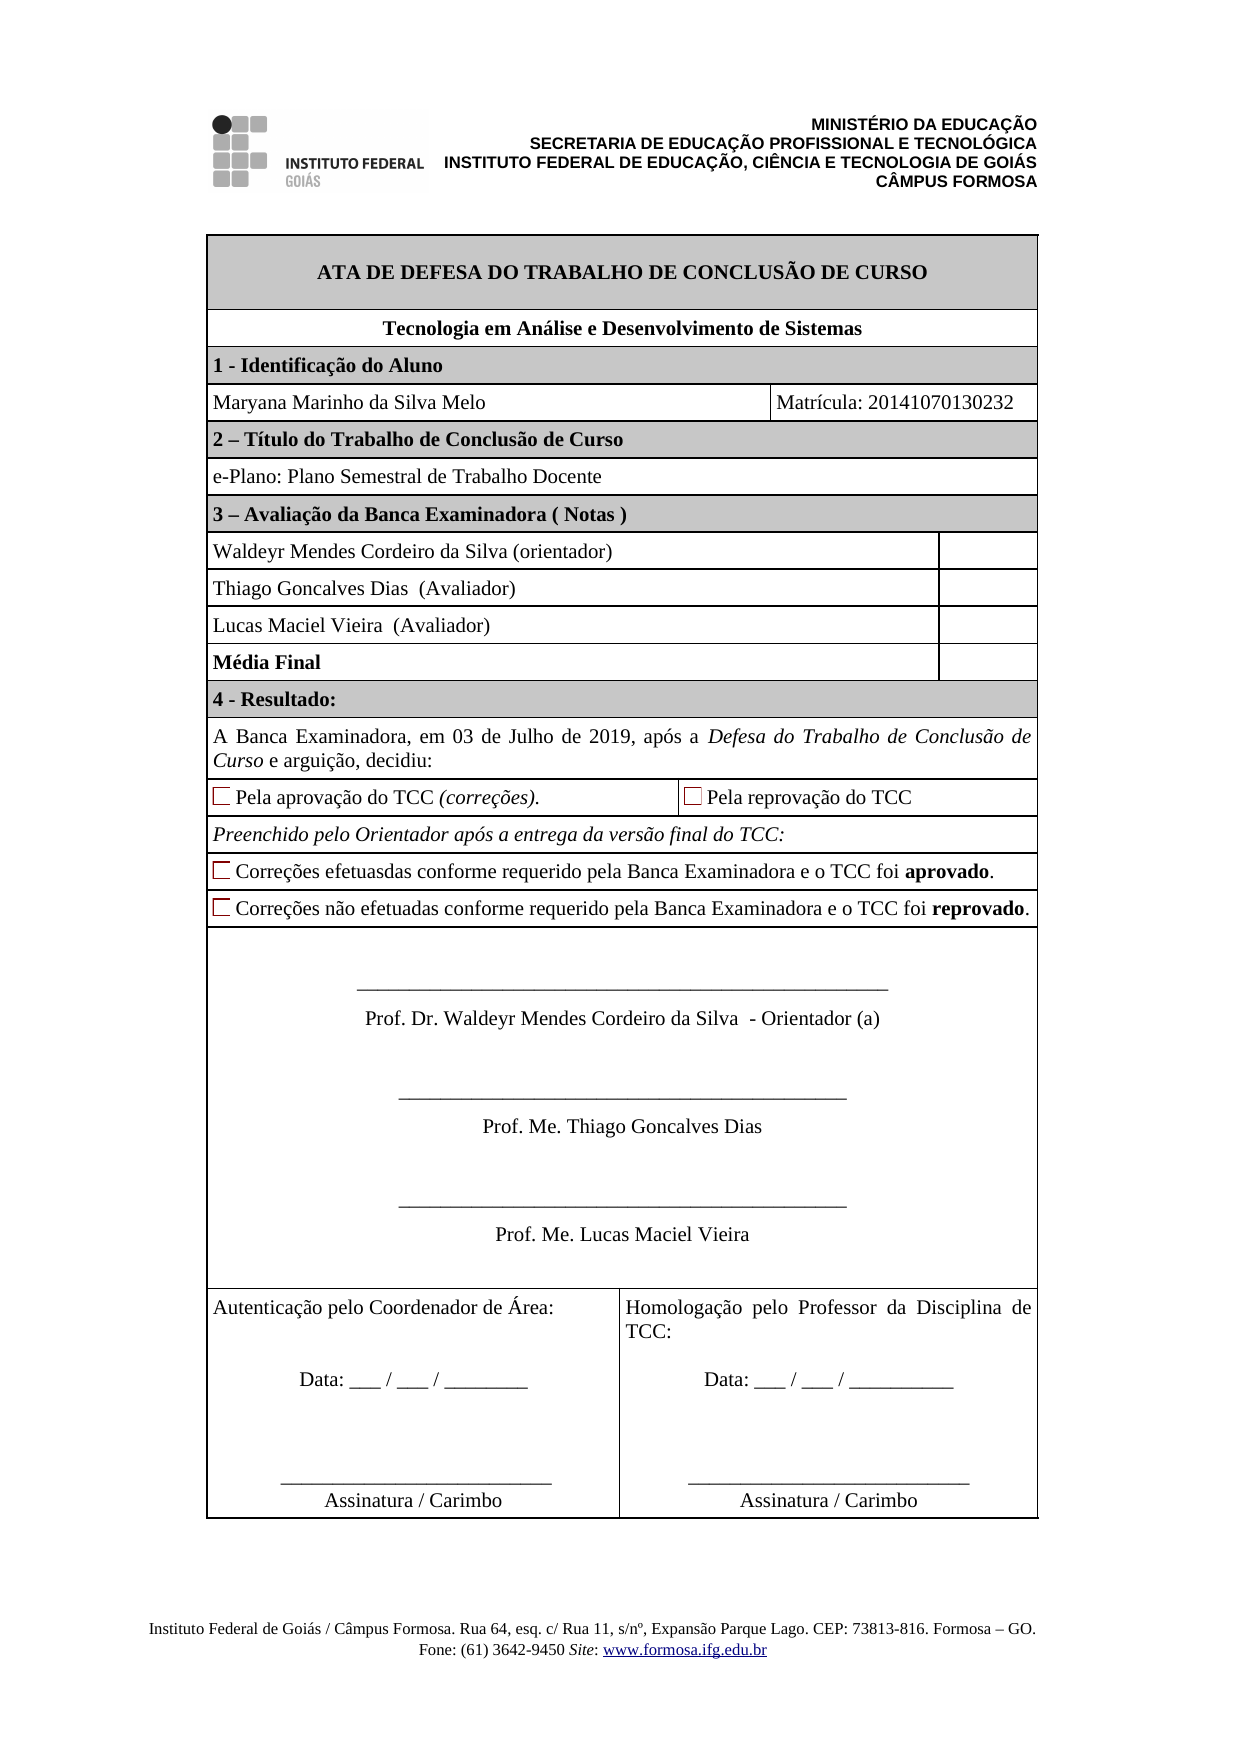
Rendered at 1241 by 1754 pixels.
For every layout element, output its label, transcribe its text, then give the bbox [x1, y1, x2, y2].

table_cell ___________________________________________________ Prof. Dr. Waldeyr Mendes Cordeiro da Silva - Orientador (a) ___________________________________________ Prof. Me. Thiago Goncalves Dias ___________________________________________ Prof. Me. Lucas Maciel Vieira [208, 928, 1037, 1288]
table_cell Pela reprovação do TCC [679, 780, 1037, 815]
table_cell Pela aprovação do TCC (correções). [208, 780, 678, 815]
table_cell [940, 644, 1037, 679]
table_cell 1 - Identificação do Aluno [208, 347, 1037, 383]
table_cell Preenchido pelo Orientador após a entrega da versão final do TCC: [208, 817, 1037, 852]
table_cell Autenticação pelo Coordenador de Área: Data: ___ / ___ / ________ __________________________ Assinatura / Carimbo [208, 1289, 619, 1517]
table_header ATA DE DEFESA DO TRABALHO DE CONCLUSÃO DE CURSO [208, 236, 1037, 309]
table_cell Homologação pelo Professor da Disciplina de TCC: Data: ___ / ___ / __________ ___________________________ Assinatura / Carimbo [620, 1289, 1037, 1517]
table_cell 4 - Resultado: [208, 681, 1037, 717]
table_cell Correções não efetuadas conforme requerido pela Banca Examinadora e o TCC foi reprovado. [208, 891, 1037, 926]
table_cell Média Final [208, 644, 938, 679]
table_cell Maryana Marinho da Silva Melo [208, 385, 770, 420]
table_cell Waldeyr Mendes Cordeiro da Silva (orientador) [208, 533, 938, 568]
picture [207, 109, 430, 193]
table_cell [940, 533, 1037, 568]
table_cell [940, 607, 1037, 642]
table_cell 3 – Avaliação da Banca Examinadora ( Notas ) [208, 496, 1037, 531]
table_cell 2 – Título do Trabalho de Conclusão de Curso [208, 422, 1037, 457]
table_cell Tecnologia em Análise e Desenvolvimento de Sistemas [208, 310, 1037, 346]
table_cell e-Plano: Plano Semestral de Trabalho Docente [208, 459, 1037, 494]
table_cell Lucas Maciel Vieira (Avaliador) [208, 607, 938, 642]
table_cell [940, 570, 1037, 605]
table_cell A Banca Examinadora, em 03 de Julho de 2019, após a Defesa do Trabalho de Conclusão de Curso e arguição, decidiu: [208, 718, 1037, 778]
table_cell Thiago Goncalves Dias (Avaliador) [208, 570, 938, 605]
table_cell Correções efetuasdas conforme requerido pela Banca Examinadora e o TCC foi aprovado. [208, 854, 1037, 889]
table_cell Matrícula: 20141070130232 [771, 385, 1037, 420]
